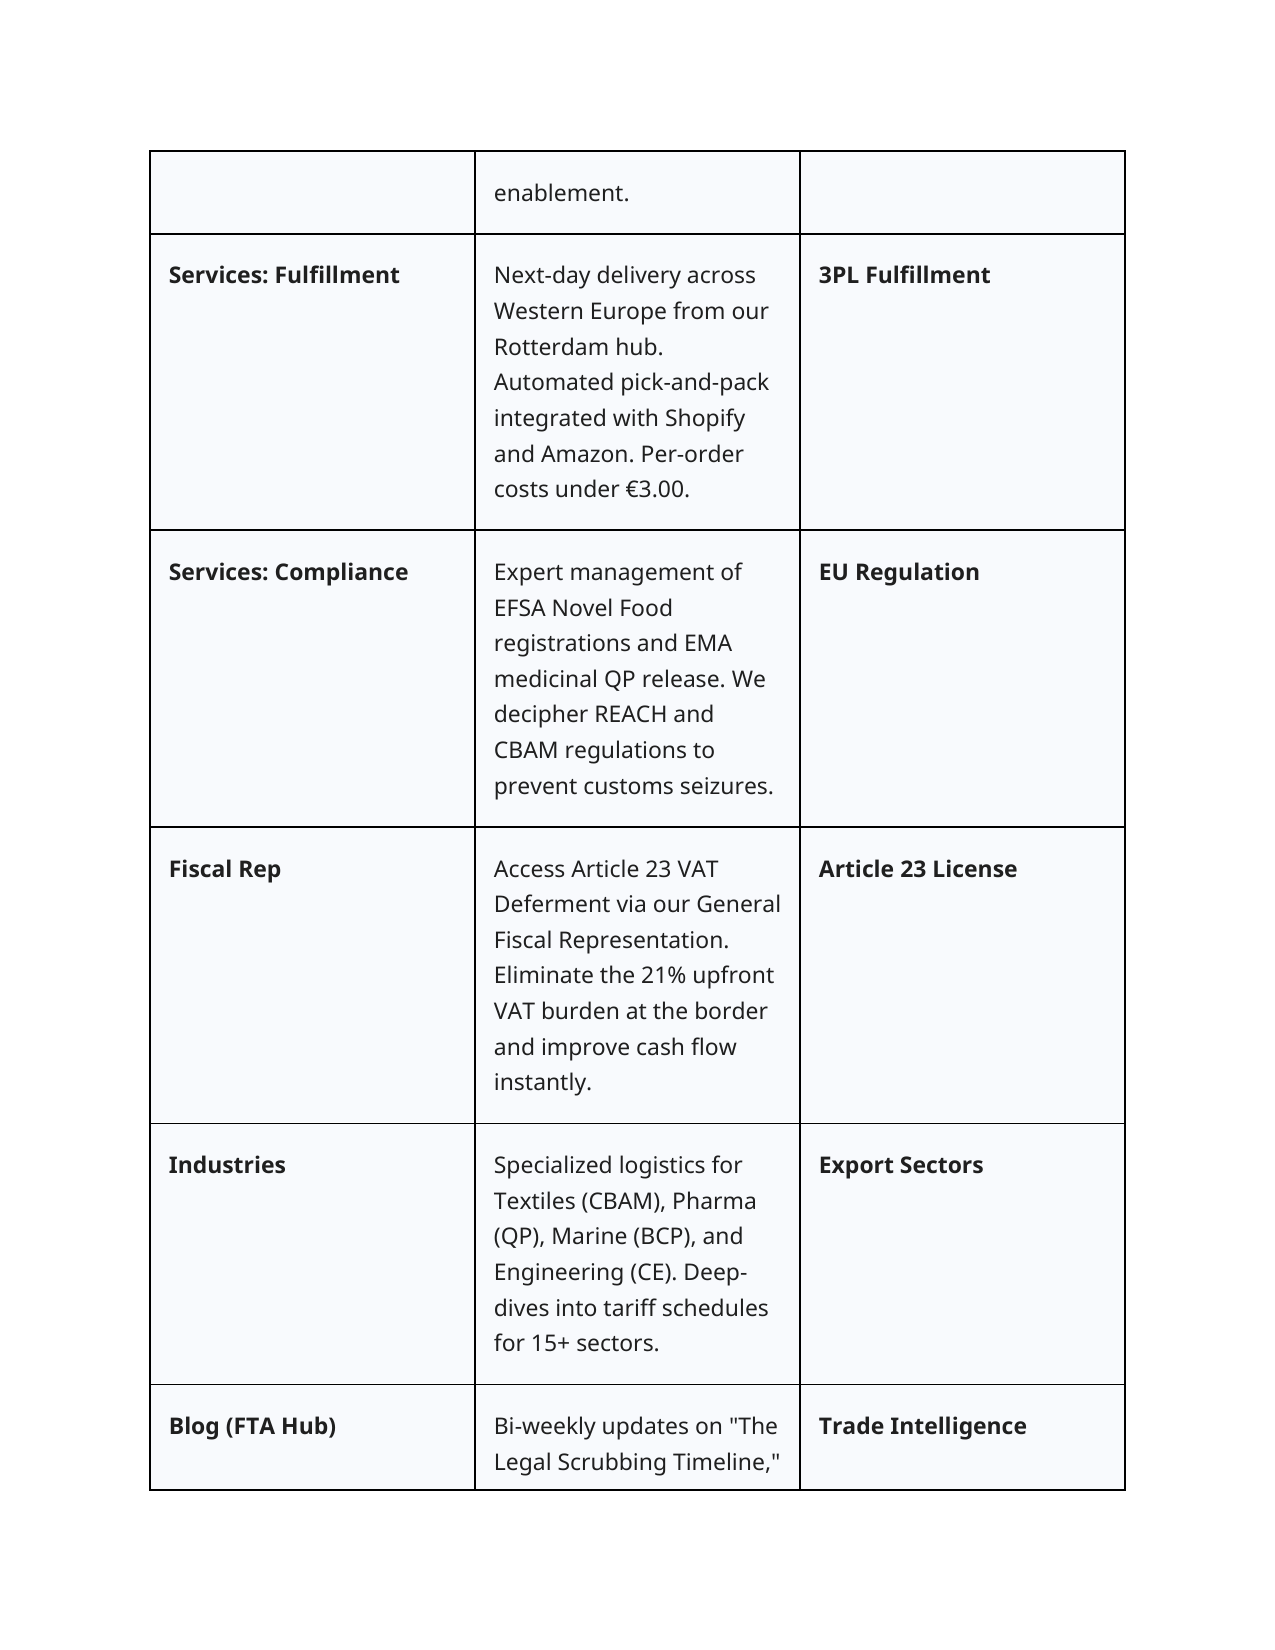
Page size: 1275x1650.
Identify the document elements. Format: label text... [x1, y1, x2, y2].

table_cell Article 23 License [801, 828, 1124, 1122]
table_cell Industries [151, 1124, 474, 1383]
table_cell Services: Compliance [151, 531, 474, 826]
table_cell Export Sectors [801, 1124, 1124, 1383]
table_cell Bi-weekly updates on "The Legal Scrubbing Timeline," [476, 1385, 799, 1489]
table_cell Fiscal Rep [151, 828, 474, 1122]
table_cell Trade Intelligence [801, 1385, 1124, 1489]
table_cell 3PL Fulfillment [801, 235, 1124, 529]
table_cell Specialized logistics for Textiles (CBAM), Pharma (QP), Marine (BCP), and Engineering (CE). Deep-dives into tariff schedules for 15+ sectors. [476, 1124, 799, 1383]
table_cell Blog (FTA Hub) [151, 1385, 474, 1489]
table_cell Access Article 23 VAT Deferment via our General Fiscal Representation. Eliminate the 21% upfront VAT burden at the border and improve cash flow instantly. [476, 828, 799, 1122]
table_cell EU Regulation [801, 531, 1124, 826]
table_cell [151, 152, 474, 233]
table_cell [801, 152, 1124, 233]
table_cell Services: Fulfillment [151, 235, 474, 529]
table_cell Next-day delivery across Western Europe from our Rotterdam hub. Automated pick-and-pack integrated with Shopify and Amazon. Per-order costs under €3.00. [476, 235, 799, 529]
table_cell enablement. [476, 152, 799, 233]
table_cell Expert management of EFSA Novel Food registrations and EMA medicinal QP release. We decipher REACH and CBAM regulations to prevent customs seizures. [476, 531, 799, 826]
